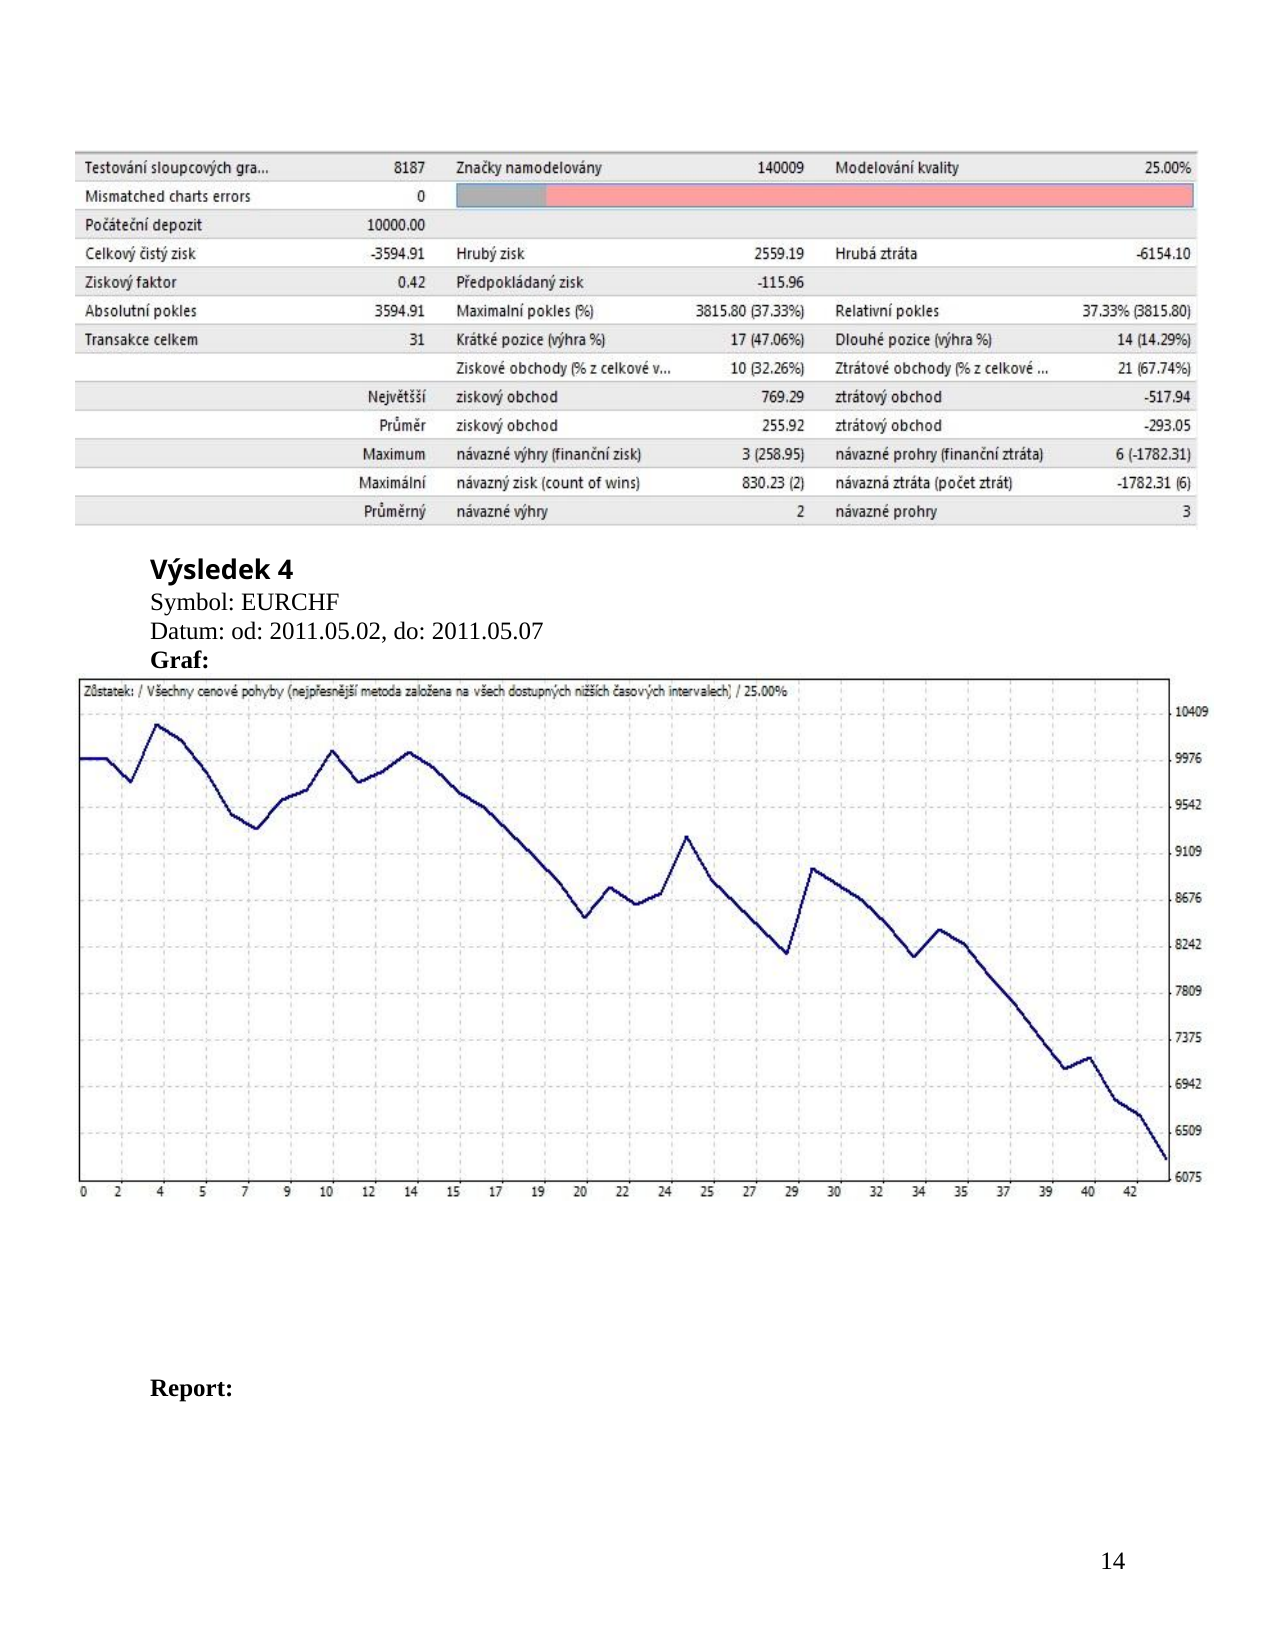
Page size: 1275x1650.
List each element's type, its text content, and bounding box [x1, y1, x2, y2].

text Graf: [150, 645, 1125, 673]
picture [75, 673, 1215, 1201]
text Datum: od: 2011.05.02, do: 2011.05.07 [150, 616, 1125, 645]
picture [75, 150, 1199, 530]
subtitle Výsledek 4 [150, 551, 1125, 587]
text Symbol: EURCHF [150, 587, 1125, 616]
text Report: [150, 1373, 1125, 1401]
